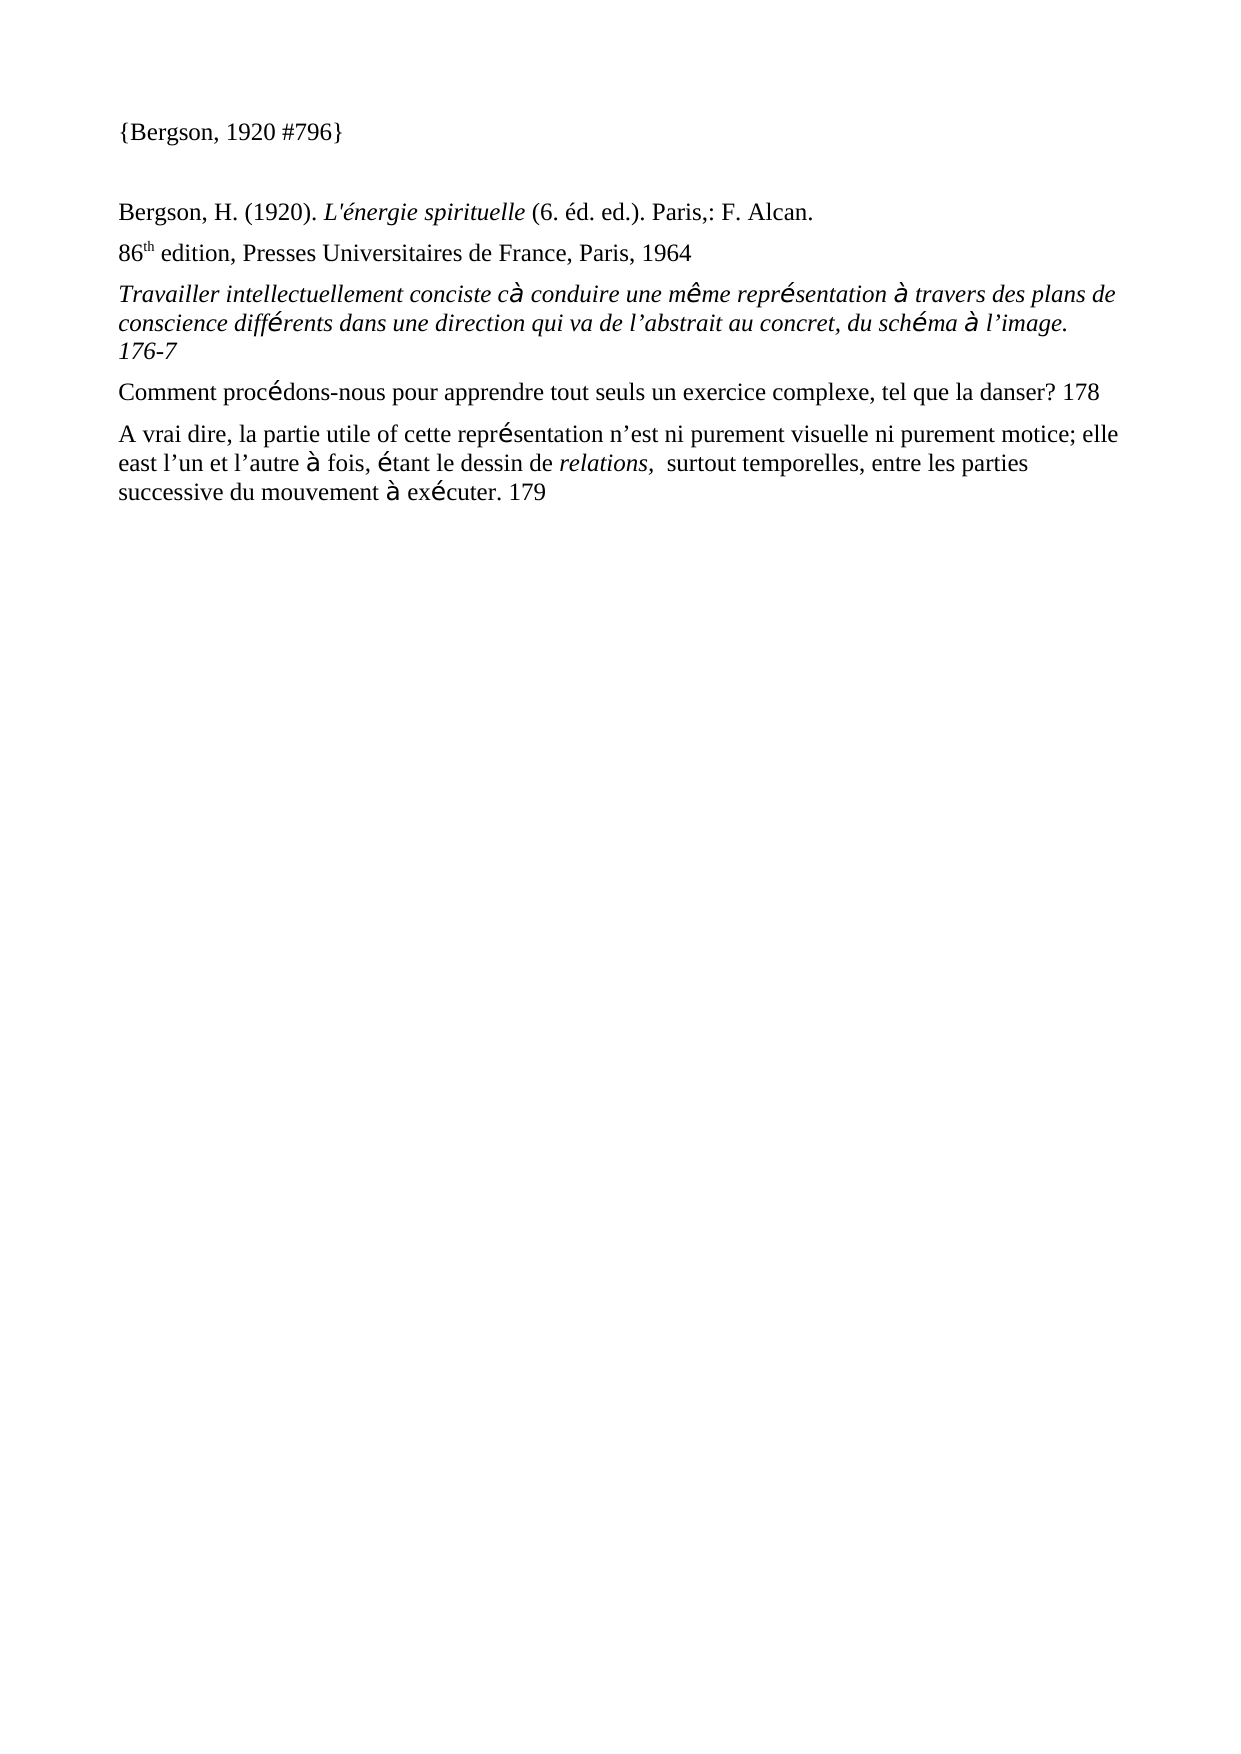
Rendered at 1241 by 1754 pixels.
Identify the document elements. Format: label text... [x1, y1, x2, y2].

text ⁠ [118, 158, 1122, 186]
text Bergson, H. (1920). L'énergie spirituelle (6. éd. ed.). Paris,: F. Alcan. [118, 198, 1122, 226]
text 86th edition, Presses Universitaires de France, Paris, 1964 [118, 239, 1122, 266]
text A vrai dire, la partie utile of cette représentation n’est ni purement visuelle ni purement motice; elle east l’un et l’autre à fois, étant le dessin de relations, surtout temporelles, entre les parties successive du mouvement à exécuter. 179 [118, 419, 1122, 507]
text Comment procédons-nous pour apprendre tout seuls un exercice complexe, tel que la danser? 178 [118, 377, 1122, 407]
text {Bergson, 1920 #796} [118, 118, 1122, 146]
text Travailler intellectuellement conciste cà conduire une même représentation à travers des plans de conscience différents dans une direction qui va de l’abstrait au concret, du schéma à l’image. 176-7 [118, 279, 1122, 365]
